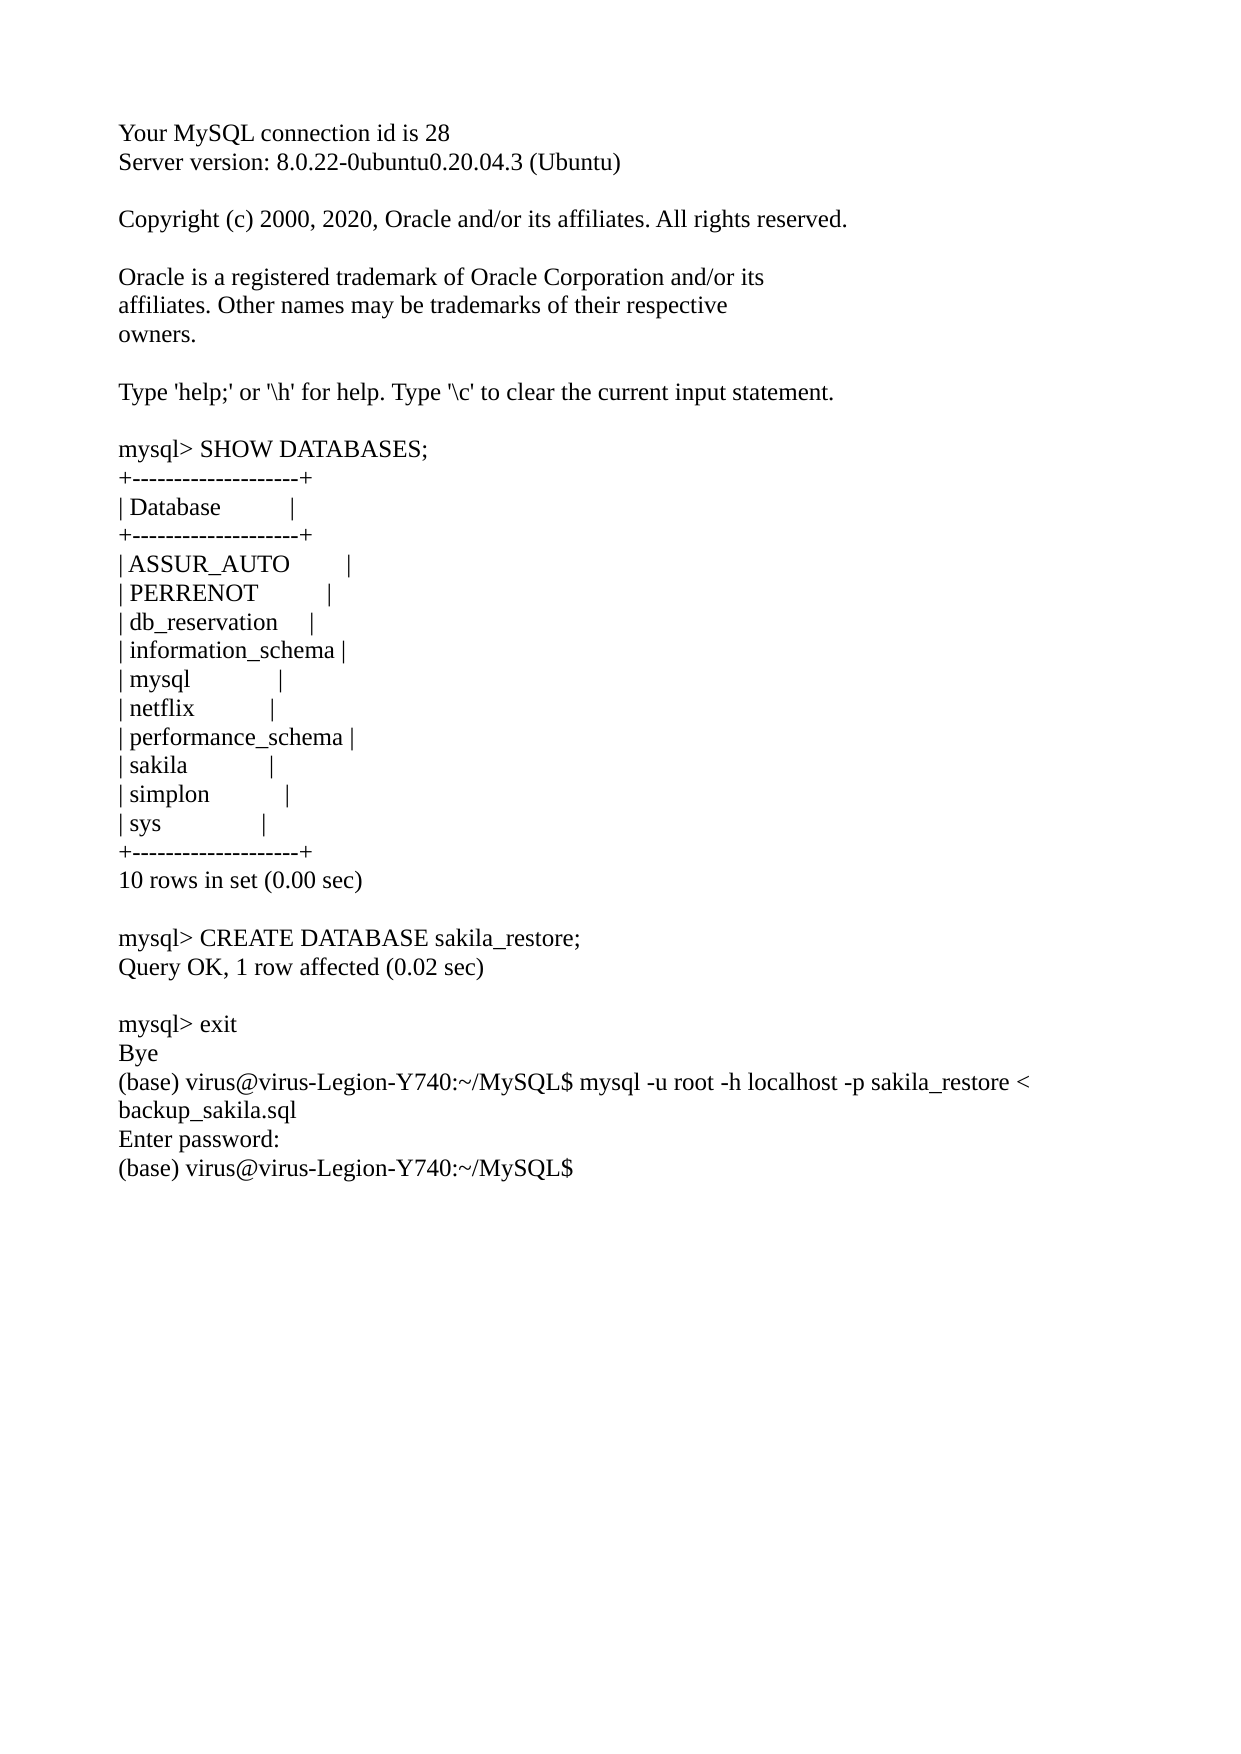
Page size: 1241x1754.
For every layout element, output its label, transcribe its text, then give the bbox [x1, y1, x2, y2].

text | ASSUR_AUTO | [118, 549, 1122, 578]
text (base) virus@virus-Legion-Y740:~/MySQL$ [118, 1153, 1122, 1182]
text +--------------------+ [118, 521, 1122, 549]
text +--------------------+ [118, 463, 1122, 492]
text | sys | [118, 808, 1122, 837]
text | db_reservation | [118, 607, 1122, 636]
text | sakila | [118, 751, 1122, 779]
text | mysql | [118, 664, 1122, 693]
text affiliates. Other names may be trademarks of their respective [118, 291, 1122, 319]
text (base) virus@virus-Legion-Y740:~/MySQL$ mysql -u root -h localhost -p sakila_restore < backup_sakila.sql [118, 1067, 1122, 1124]
text mysql> SHOW DATABASES; [118, 434, 1122, 463]
text owners. [118, 319, 1122, 348]
text Server version: 8.0.22-0ubuntu0.20.04.3 (Ubuntu) [118, 147, 1122, 176]
text Your MySQL connection id is 28 [118, 118, 1122, 147]
text | PERRENOT | [118, 578, 1122, 607]
text Oracle is a registered trademark of Oracle Corporation and/or its [118, 262, 1122, 291]
text Type 'help;' or '\h' for help. Type '\c' to clear the current input statement. [118, 377, 1122, 406]
text | Database | [118, 492, 1122, 521]
text 10 rows in set (0.00 sec) [118, 866, 1122, 894]
text | performance_schema | [118, 722, 1122, 751]
text Enter password: [118, 1124, 1122, 1153]
text mysql> CREATE DATABASE sakila_restore; [118, 923, 1122, 952]
text Bye [118, 1038, 1122, 1067]
text +--------------------+ [118, 837, 1122, 866]
text Copyright (c) 2000, 2020, Oracle and/or its affiliates. All rights reserved. [118, 204, 1122, 233]
text | simplon | [118, 779, 1122, 808]
text mysql> exit [118, 1009, 1122, 1038]
text Query OK, 1 row affected (0.02 sec) [118, 952, 1122, 981]
text | netflix | [118, 693, 1122, 722]
text | information_schema | [118, 636, 1122, 664]
